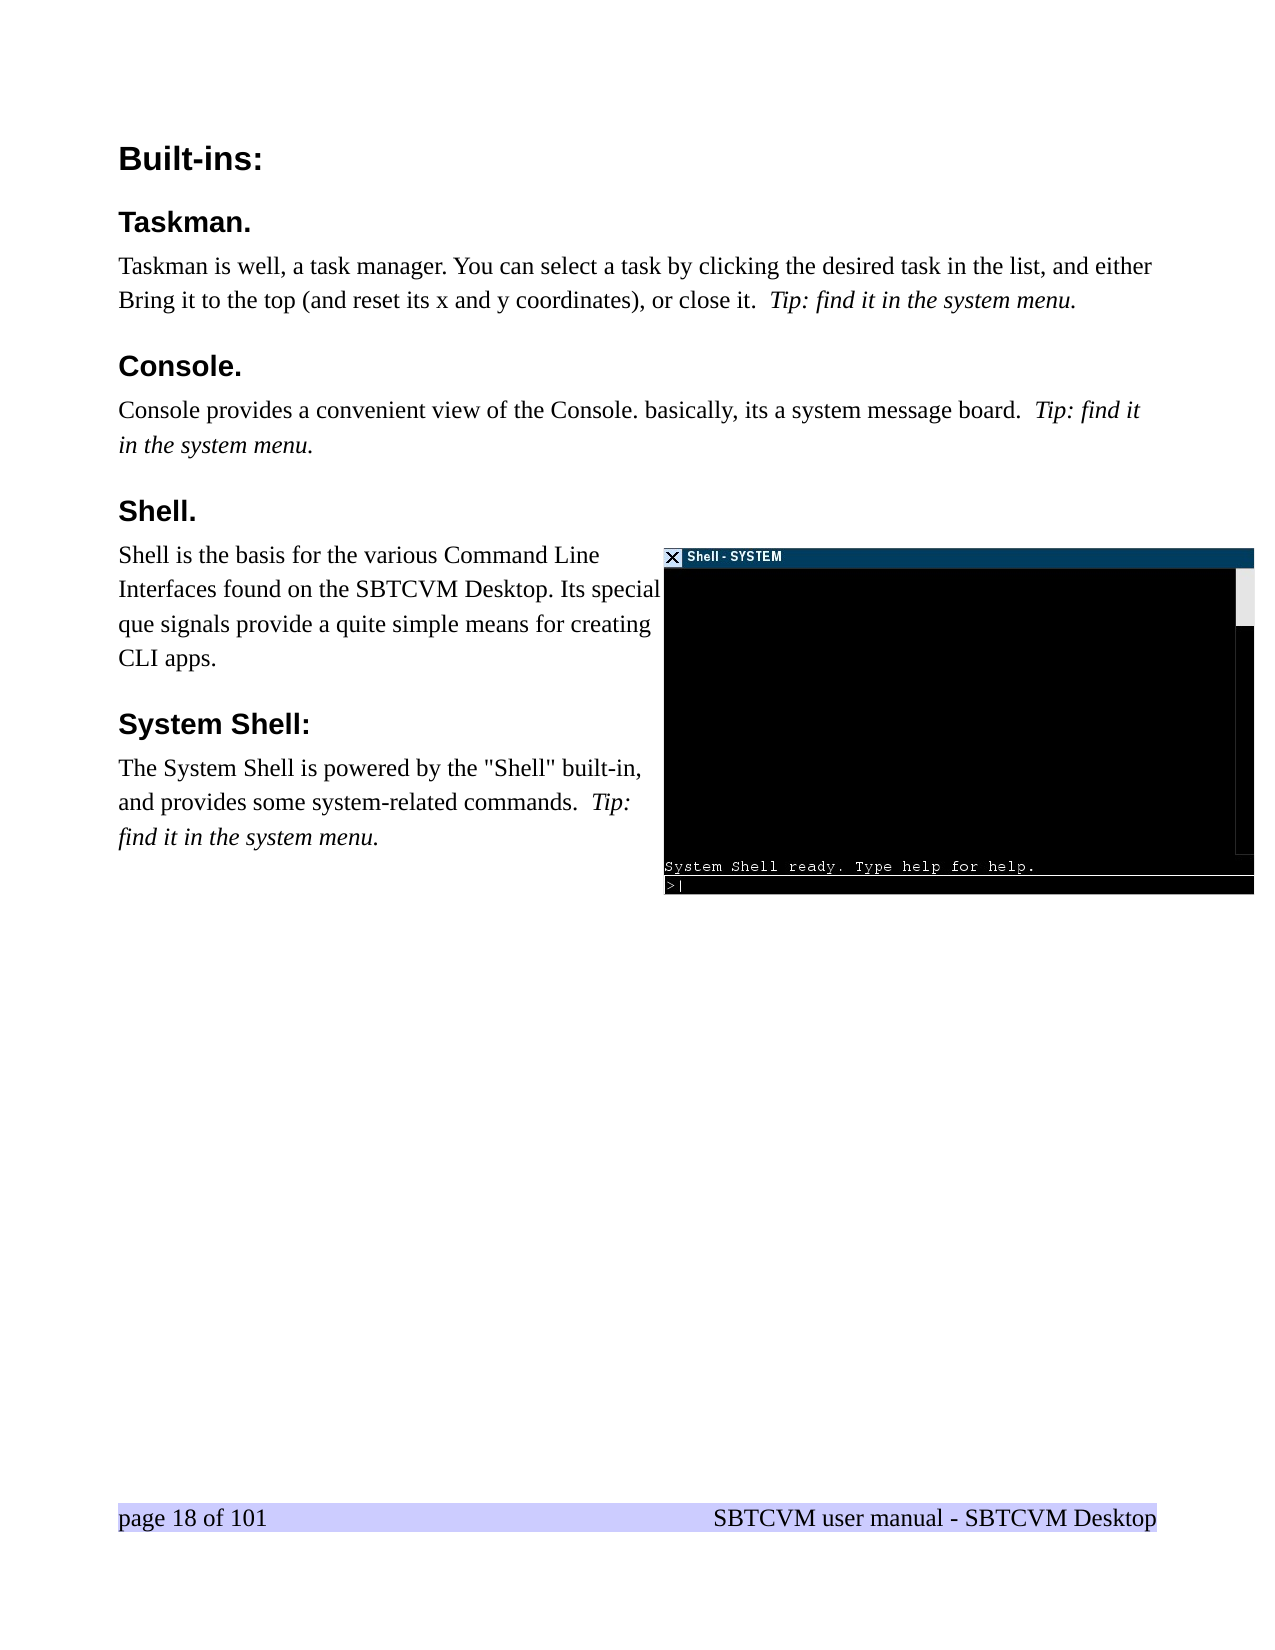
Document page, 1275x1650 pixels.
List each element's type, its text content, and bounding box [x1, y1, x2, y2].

text Shell is the basis for the various Command Line Interfaces found on the SBTCVM Desktop. Its special que signals provide a quite simple means for creating CLI apps. [118, 540, 1157, 672]
subtitle System Shell: [118, 707, 663, 741]
text Taskman is well, a task manager. You can select a task by clicking the desired task in the list, and either Bring it to the top (and reset its x and y coordinates), or close it. Tip: find it in the system menu. [118, 251, 1157, 314]
picture [663, 548, 1255, 895]
text Console provides a convenient view of the Console. basically, its a system message board. Tip: find it in the system menu. [118, 395, 1157, 458]
subtitle Built-ins: [118, 139, 1157, 178]
subtitle Taskman. [118, 205, 1157, 238]
text The System Shell is powered by the "Shell" built-in, and provides some system-related commands. Tip: find it in the system menu. [118, 753, 663, 851]
subtitle Shell. [118, 493, 1157, 527]
subtitle Console. [118, 349, 1157, 383]
